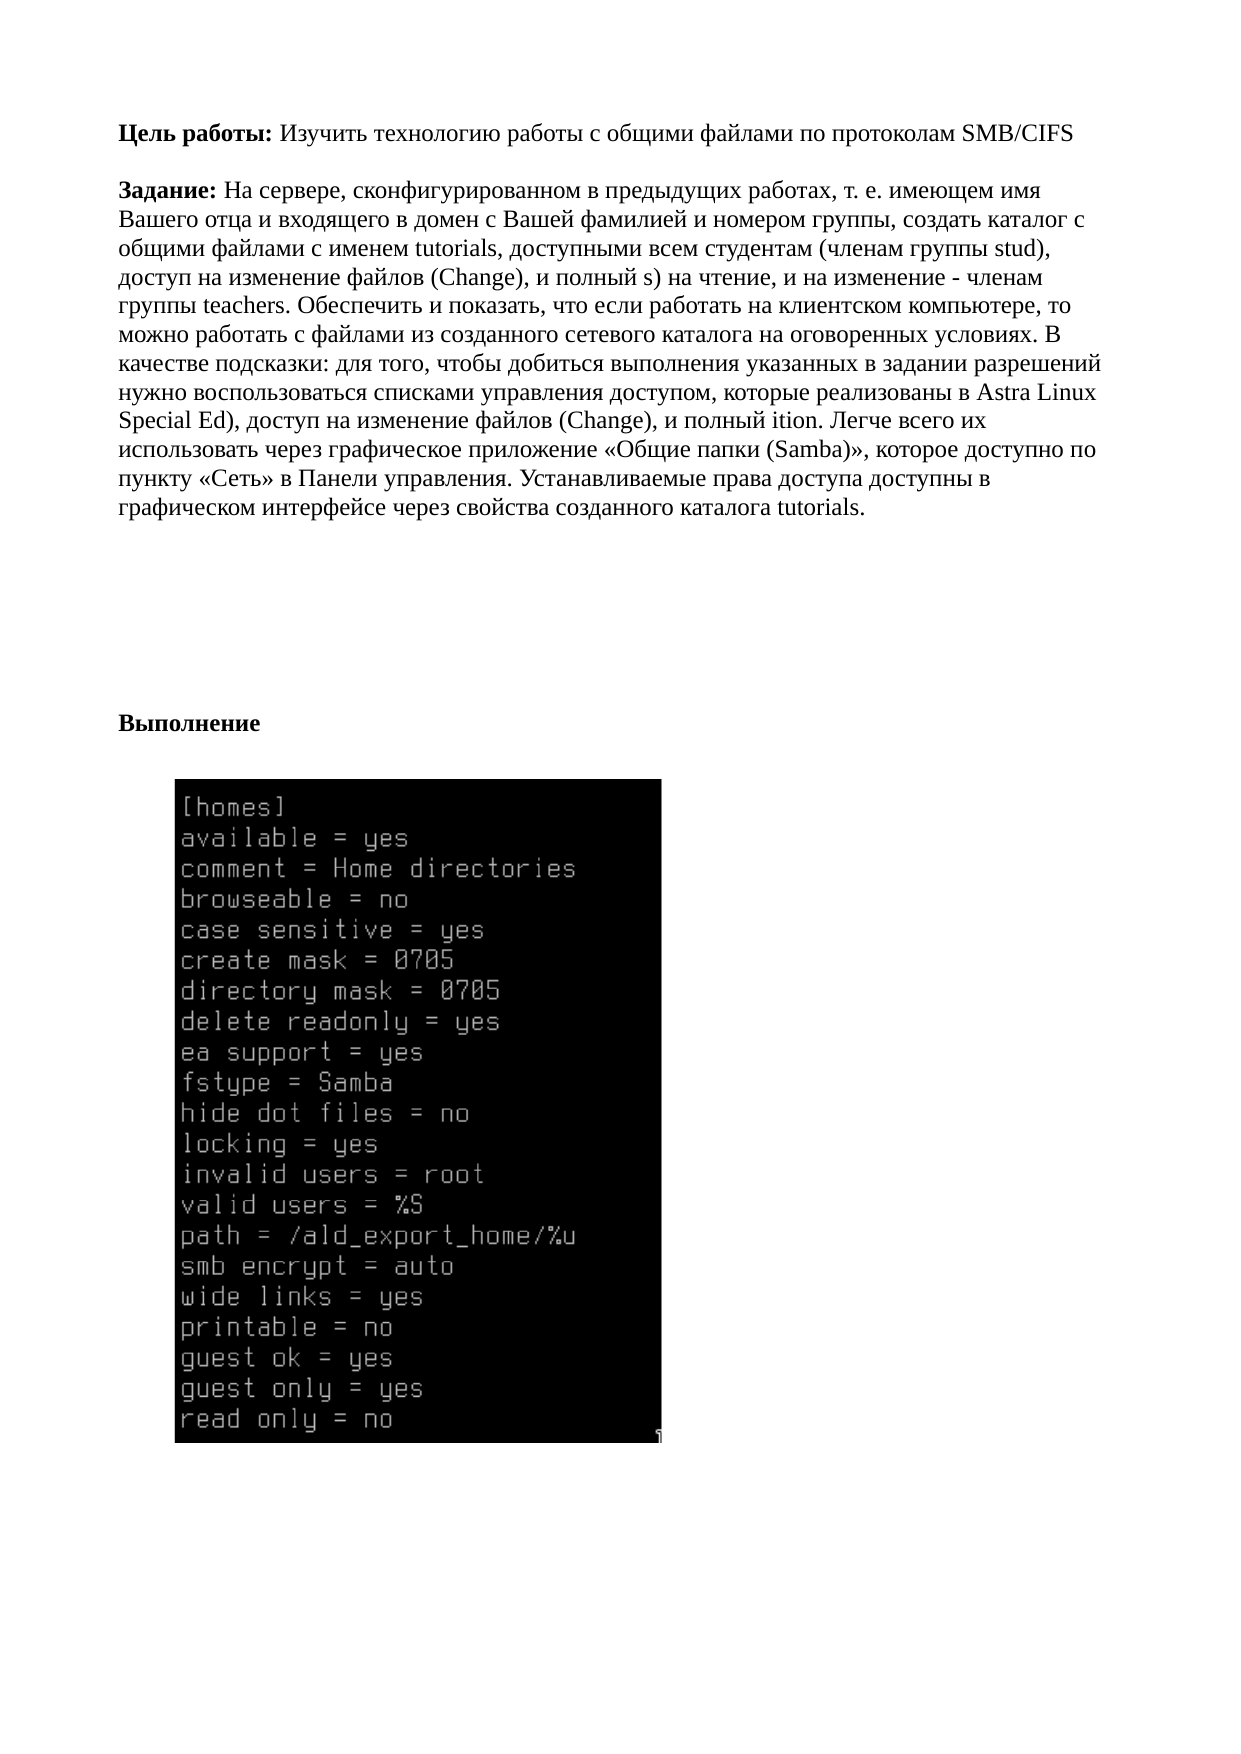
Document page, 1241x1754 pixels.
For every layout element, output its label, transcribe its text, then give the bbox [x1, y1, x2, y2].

text Выполнение [118, 708, 1122, 794]
picture [174, 777, 662, 1443]
text Цель работы: Изучить технологию работы с общими файлами по протоколам SMB/CIFS Задание: На сервере, сконфигурированном в предыдущих работах, т. е. имеющем имя Вашего отца и входящего в домен с Вашей фамилией и номером группы, создать каталог с общими файлами с именем tutorials, доступными всем студентам (членам группы stud), доступ на изменение файлов (Change), и полный s) на чтение, и на изменение - членам группы teachers. Обеспечить и показать, что если работать на клиентском компьютере, то можно работать с файлами из созданного сетевого каталога на оговоренных условиях. В качестве подсказки: для того, чтобы добиться выполнения указанных в задании разрешений нужно воспользоваться списками управления доступом, которые реализованы в Astra Linux Special Ed), доступ на изменение файлов (Change), и полный ition. Легче всего их использовать через графическое приложение «Общие папки (Samba)», которое доступно по пункту «Сеть» в Панели управления. Устанавливаемые права доступа доступны в графическом интерфейсе через свойства созданного каталога tutorials. [118, 118, 1122, 521]
